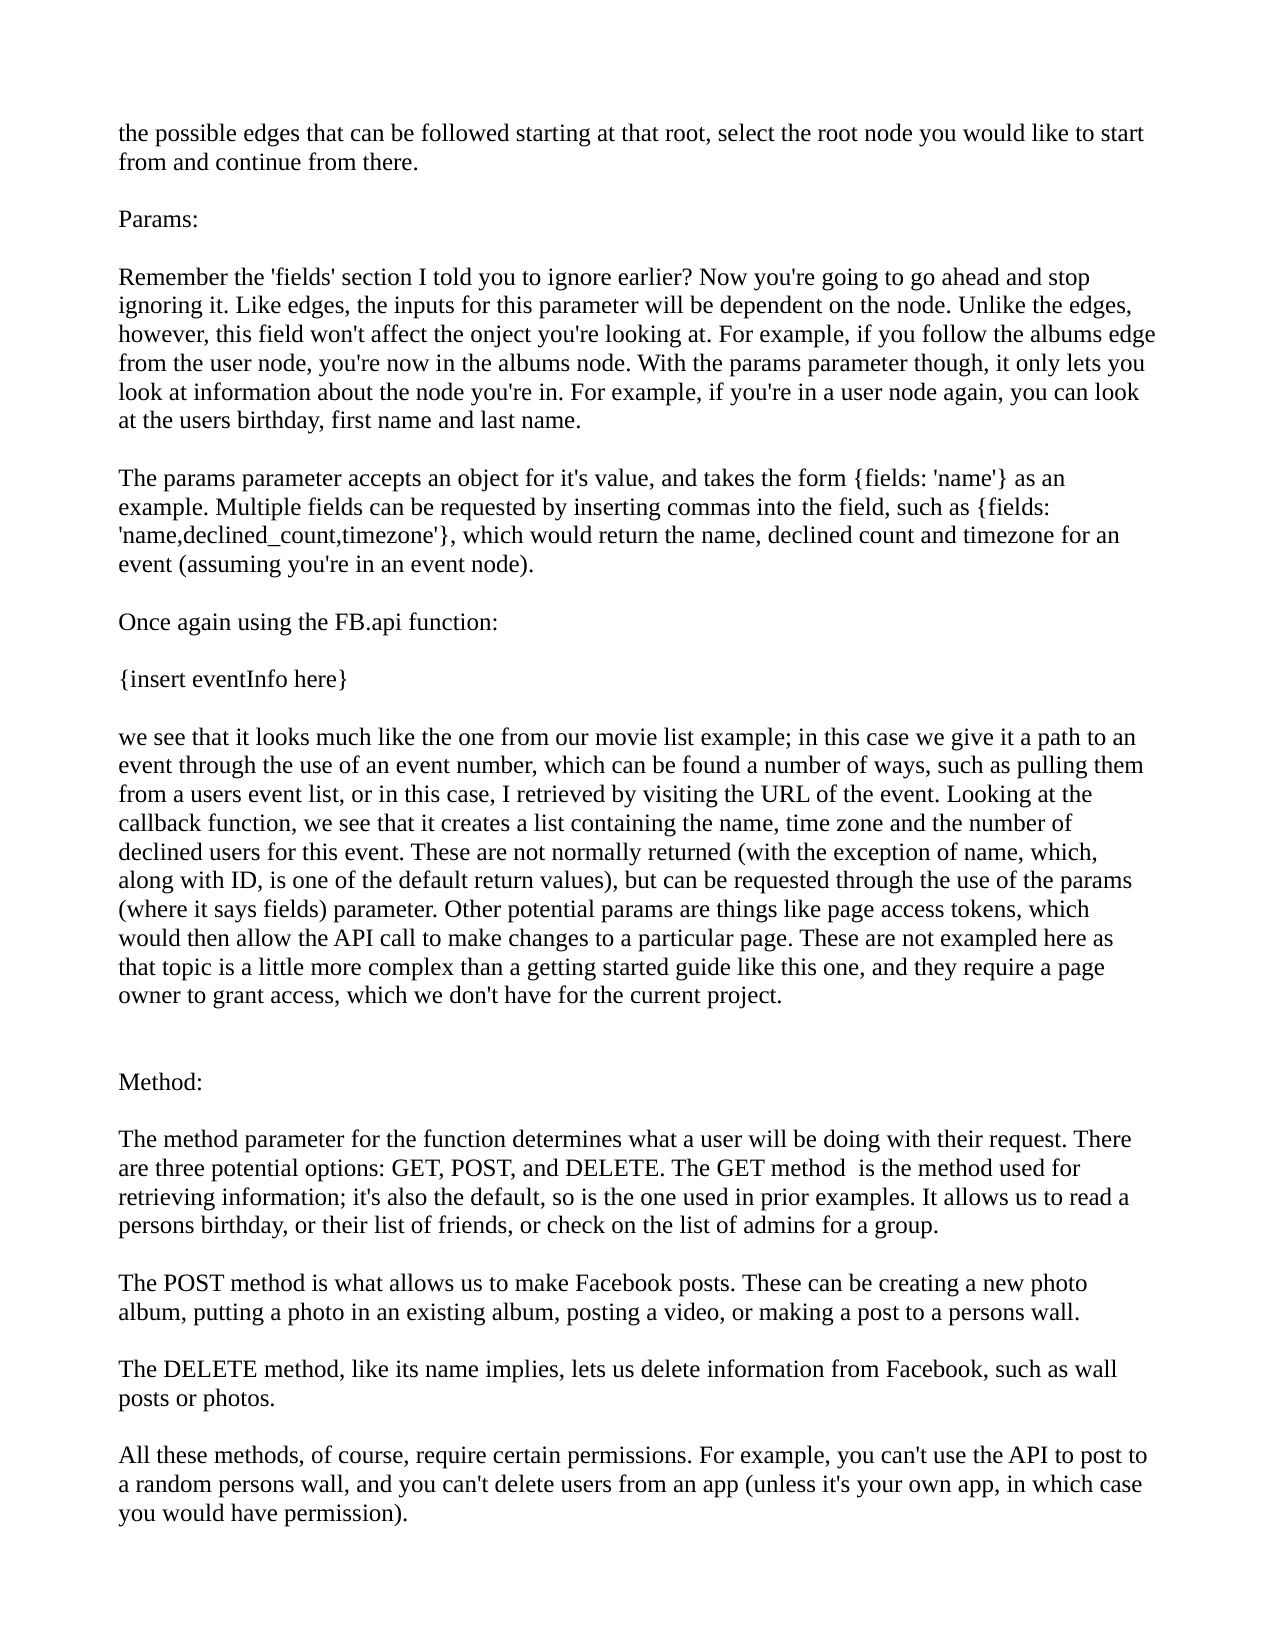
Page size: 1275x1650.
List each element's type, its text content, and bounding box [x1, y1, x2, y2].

text The POST method is what allows us to make Facebook posts. These can be creating a new photo album, putting a photo in an existing album, posting a video, or making a post to a persons wall. [118, 1268, 1157, 1326]
text {insert eventInfo here} [118, 664, 1157, 693]
text The method parameter for the function determines what a user will be doing with their request. There are three potential options: GET, POST, and DELETE. The GET method is the method used for retrieving information; it's also the default, so is the one used in prior examples. It allows us to read a persons birthday, or their list of friends, or check on the list of admins for a group. [118, 1124, 1157, 1239]
text All these methods, of course, require certain permissions. For example, you can't use the API to post to a random persons wall, and you can't delete users from an app (unless it's your own app, in which case you would have permission). [118, 1441, 1157, 1527]
text we see that it looks much like the one from our movie list example; in this case we give it a path to an event through the use of an event number, which can be found a number of ways, such as pulling them from a users event list, or in this case, I retrieved by visiting the URL of the event. Looking at the callback function, we see that it creates a list containing the name, time zone and the number of declined users for this event. These are not normally returned (with the exception of name, which, along with ID, is one of the default return values), but can be requested through the use of the params (where it says fields) parameter. Other potential params are things like page access tokens, which would then allow the API call to make changes to a particular page. These are not exampled here as that topic is a little more complex than a getting started guide like this one, and they require a page owner to grant access, which we don't have for the current project. [118, 722, 1157, 1009]
text Remember the 'fields' section I told you to ignore earlier? Now you're going to go ahead and stop ignoring it. Like edges, the inputs for this parameter will be dependent on the node. Unlike the edges, however, this field won't affect the onject you're looking at. For example, if you follow the albums edge from the user node, you're now in the albums node. With the params parameter though, it only lets you look at information about the node you're in. For example, if you're in a user node again, you can look at the users birthday, first name and last name. [118, 262, 1157, 434]
text Params: [118, 204, 1157, 233]
text the possible edges that can be followed starting at that root, select the root node you would like to start from and continue from there. [118, 118, 1157, 176]
text The params parameter accepts an object for it's value, and takes the form {fields: 'name'} as an example. Multiple fields can be requested by inserting commas into the field, such as {fields: 'name,declined_count,timezone'}, which would return the name, declined count and timezone for an event (assuming you're in an event node). [118, 463, 1157, 578]
text Once again using the FB.api function: [118, 607, 1157, 636]
text The DELETE method, like its name implies, lets us delete information from Facebook, such as wall posts or photos. [118, 1354, 1157, 1412]
text Method: [118, 1067, 1157, 1096]
